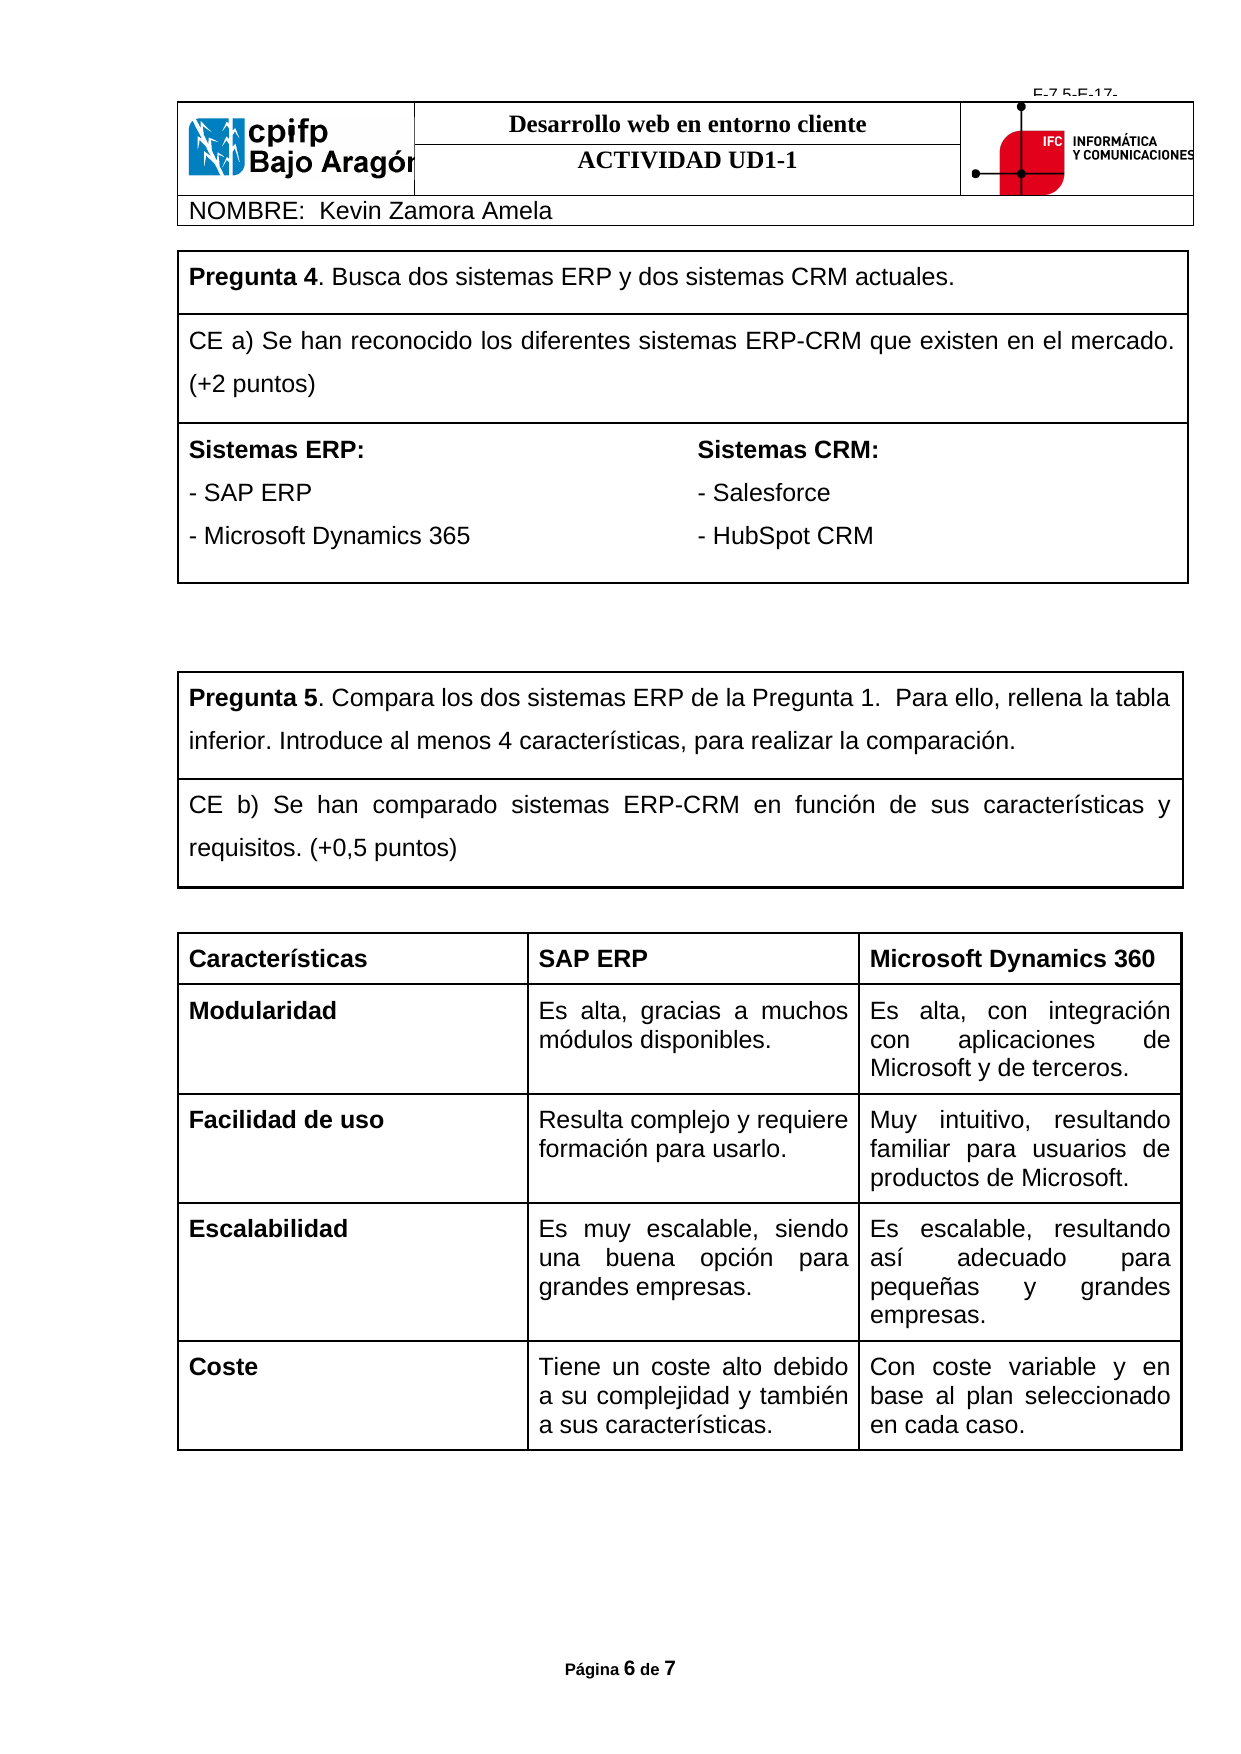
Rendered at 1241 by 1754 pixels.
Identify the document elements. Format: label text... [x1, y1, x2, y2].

picture [971, 102, 1193, 195]
table_cell Sistemas ERP: - SAP ERP - Microsoft Dynamics 365 Sistemas CRM: - Salesforce - HubSpot CRM [179, 424, 1187, 582]
table_header Pregunta 5. Compara los dos sistemas ERP de la Pregunta 1. Para ello, rellena la tabla inferior. Introduce al menos 4 características, para realizar la comparación. [179, 673, 1182, 777]
table_cell Es alta, gracias a muchos módulos disponibles. [529, 985, 858, 1092]
table_header Microsoft Dynamics 360 [860, 934, 1180, 983]
table_cell Modularidad [179, 985, 527, 1092]
table_cell Escalabilidad [179, 1204, 527, 1339]
table_cell Resulta complejo y requiere formación para usarlo. [529, 1095, 858, 1202]
table_cell CE a) Se han reconocido los diferentes sistemas ERP-CRM que existen en el mercado. (+2 puntos) [179, 315, 1187, 422]
table_cell Tiene un coste alto debido a su complejidad y también a sus características. [529, 1342, 858, 1449]
table_cell Es muy escalable, siendo una buena opción para grandes empresas. [529, 1204, 858, 1339]
table_cell CE b) Se han comparado sistemas ERP-CRM en función de sus características y requisitos. (+0,5 puntos) [179, 780, 1182, 886]
picture [188, 117, 415, 180]
table_cell Facilidad de uso [179, 1095, 527, 1202]
table_header Características [179, 934, 527, 983]
table_cell Muy intuitivo, resultando familiar para usuarios de productos de Microsoft. [860, 1095, 1180, 1202]
table_header SAP ERP [529, 934, 858, 983]
table_header Pregunta 4. Busca dos sistemas ERP y dos sistemas CRM actuales. [179, 252, 1187, 313]
table_cell Coste [179, 1342, 527, 1449]
table_cell Es escalable, resultando así adecuado para pequeñas y grandes empresas. [860, 1204, 1180, 1339]
table_cell Es alta, con integración con aplicaciones de Microsoft y de terceros. [860, 985, 1180, 1092]
table_cell Con coste variable y en base al plan seleccionado en cada caso. [860, 1342, 1180, 1449]
